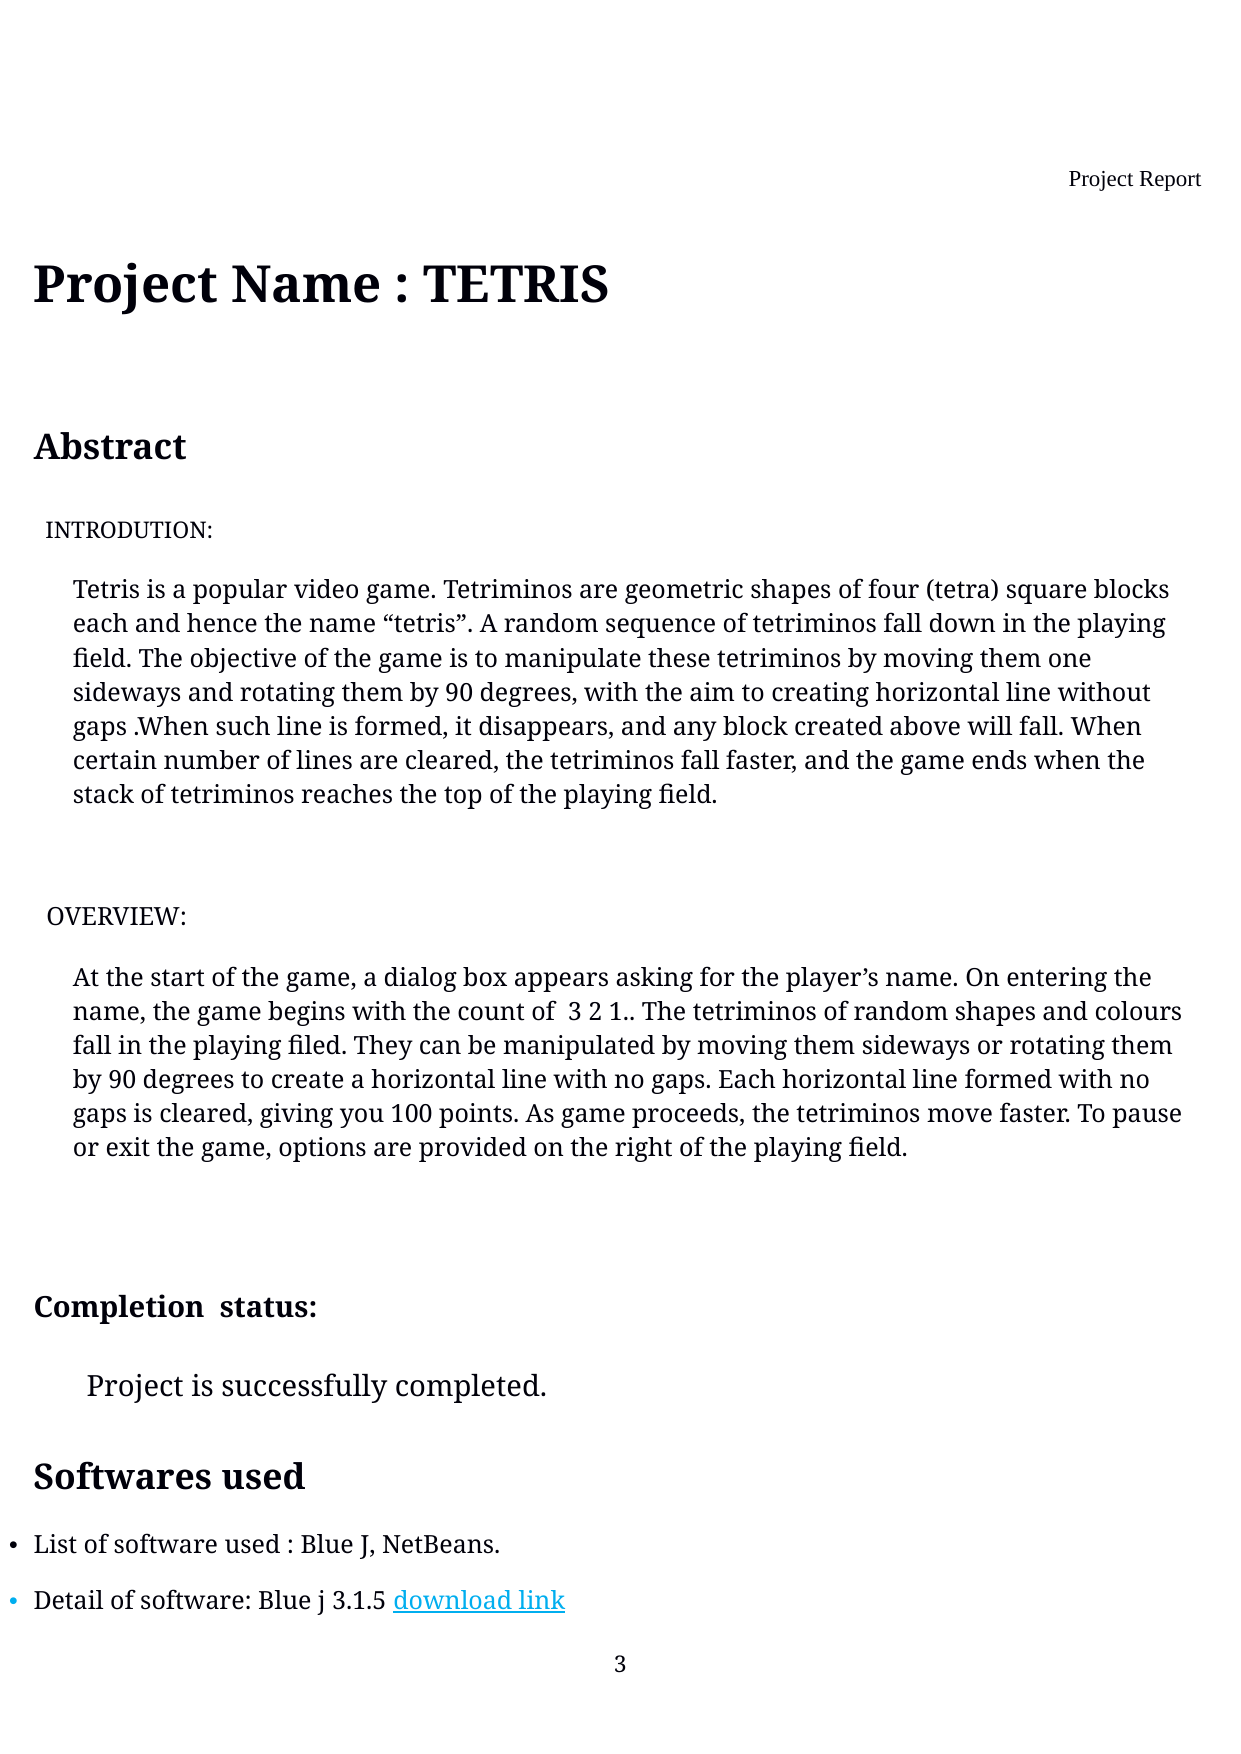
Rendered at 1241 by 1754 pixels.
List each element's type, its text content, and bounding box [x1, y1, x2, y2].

list Detail of software: Blue j 3.1.5 download link [9, 1582, 1207, 1617]
text OVERVIEW: [33, 898, 1207, 933]
text Project is successfully completed. [33, 1366, 1207, 1405]
subtitle Abstract [33, 422, 1207, 470]
text At the start of the game, a dialog box appears asking for the player’s name. On entering the name, the game begins with the count of 3 2 1.. The tetriminos of random shapes and colours fall in the playing filed. They can be manipulated by moving them sideways or rotating them by 90 degrees to create a horizontal line with no gaps. Each horizontal line formed with no gaps is cleared, giving you 100 points. As game proceeds, the tetriminos move faster. To pause or exit the game, options are provided on the right of the playing field. [73, 959, 1207, 1164]
text INTRODUTION: [33, 514, 1207, 545]
list List of software used : Blue J, NetBeans. [9, 1527, 1207, 1561]
text Completion status: [33, 1286, 1207, 1326]
text Tetris is a popular video game. Tetriminos are geometric shapes of four (tetra) square blocks each and hence the name “tetris”. A random sequence of tetriminos fall down in the playing field. The objective of the game is to manipulate these tetriminos by moving them one sideways and rotating them by 90 degrees, with the aim to creating horizontal line without gaps .When such line is formed, it disappears, and any block created above will fall. When certain number of lines are cleared, the tetriminos fall faster, and the game ends when the stack of tetriminos reaches the top of the playing field. [73, 572, 1207, 811]
text Project Name : TETRIS [33, 248, 1207, 317]
subtitle Softwares used [33, 1452, 1207, 1500]
